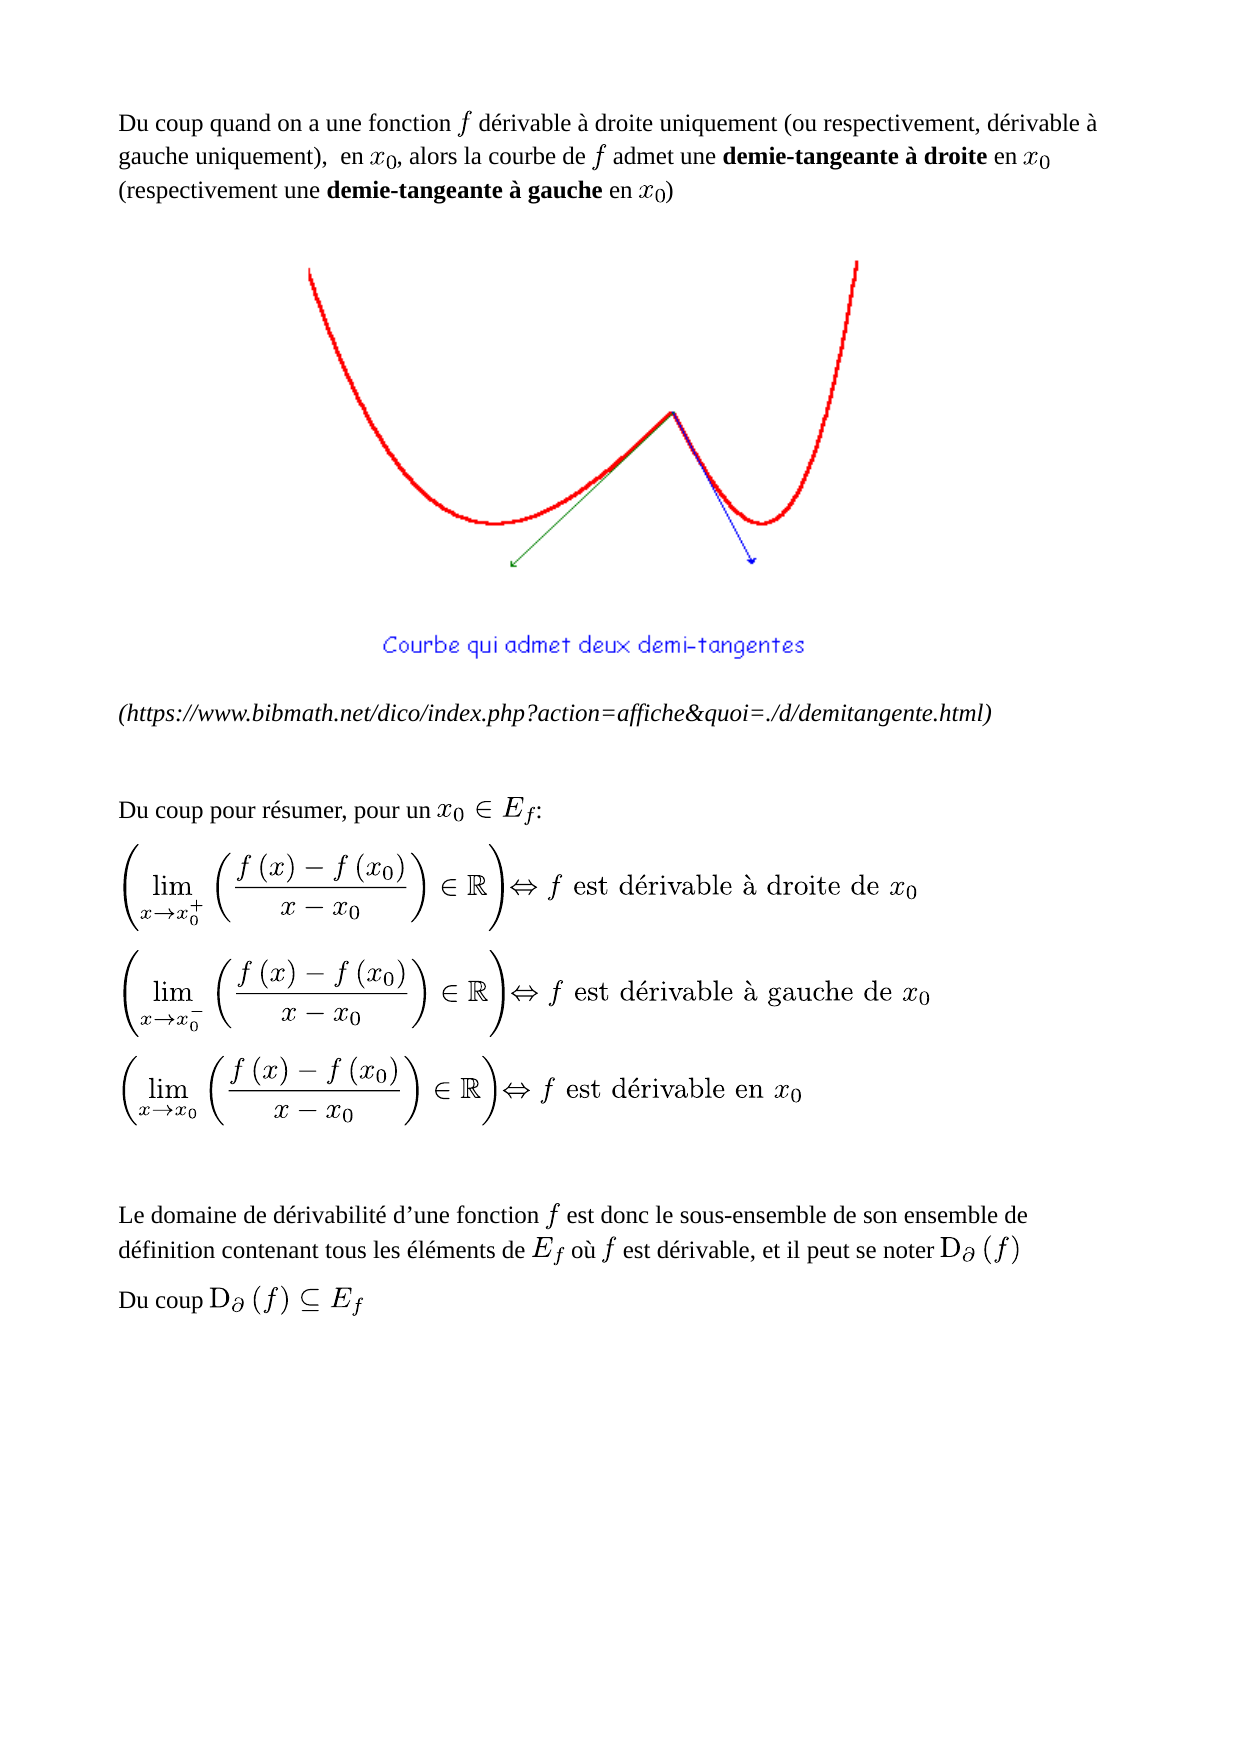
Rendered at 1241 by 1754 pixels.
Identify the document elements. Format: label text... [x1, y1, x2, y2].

text Du coup quand on a une fonction dérivable à droite uniquement (ou respectivement, dérivable à gauche uniquement), en , alors la courbe de admet une demie-tangeante à droite en (respectivement une demie-tangeante à gauche en ) [118, 108, 1122, 203]
text Du coup pour résumer, pour un : [118, 793, 1122, 825]
picture [268, 247, 918, 690]
text Le domaine de dérivabilité d’une fonction est donc le sous-ensemble de son ensemble de définition contenant tous les éléments de où est dérivable, et il peut se noter [118, 1200, 1122, 1265]
text (https://www.bibmath.net/dico/index.php?action=affiche&quoi=./d/demitangente.html) [118, 698, 1122, 727]
text Du coup [118, 1284, 1122, 1316]
